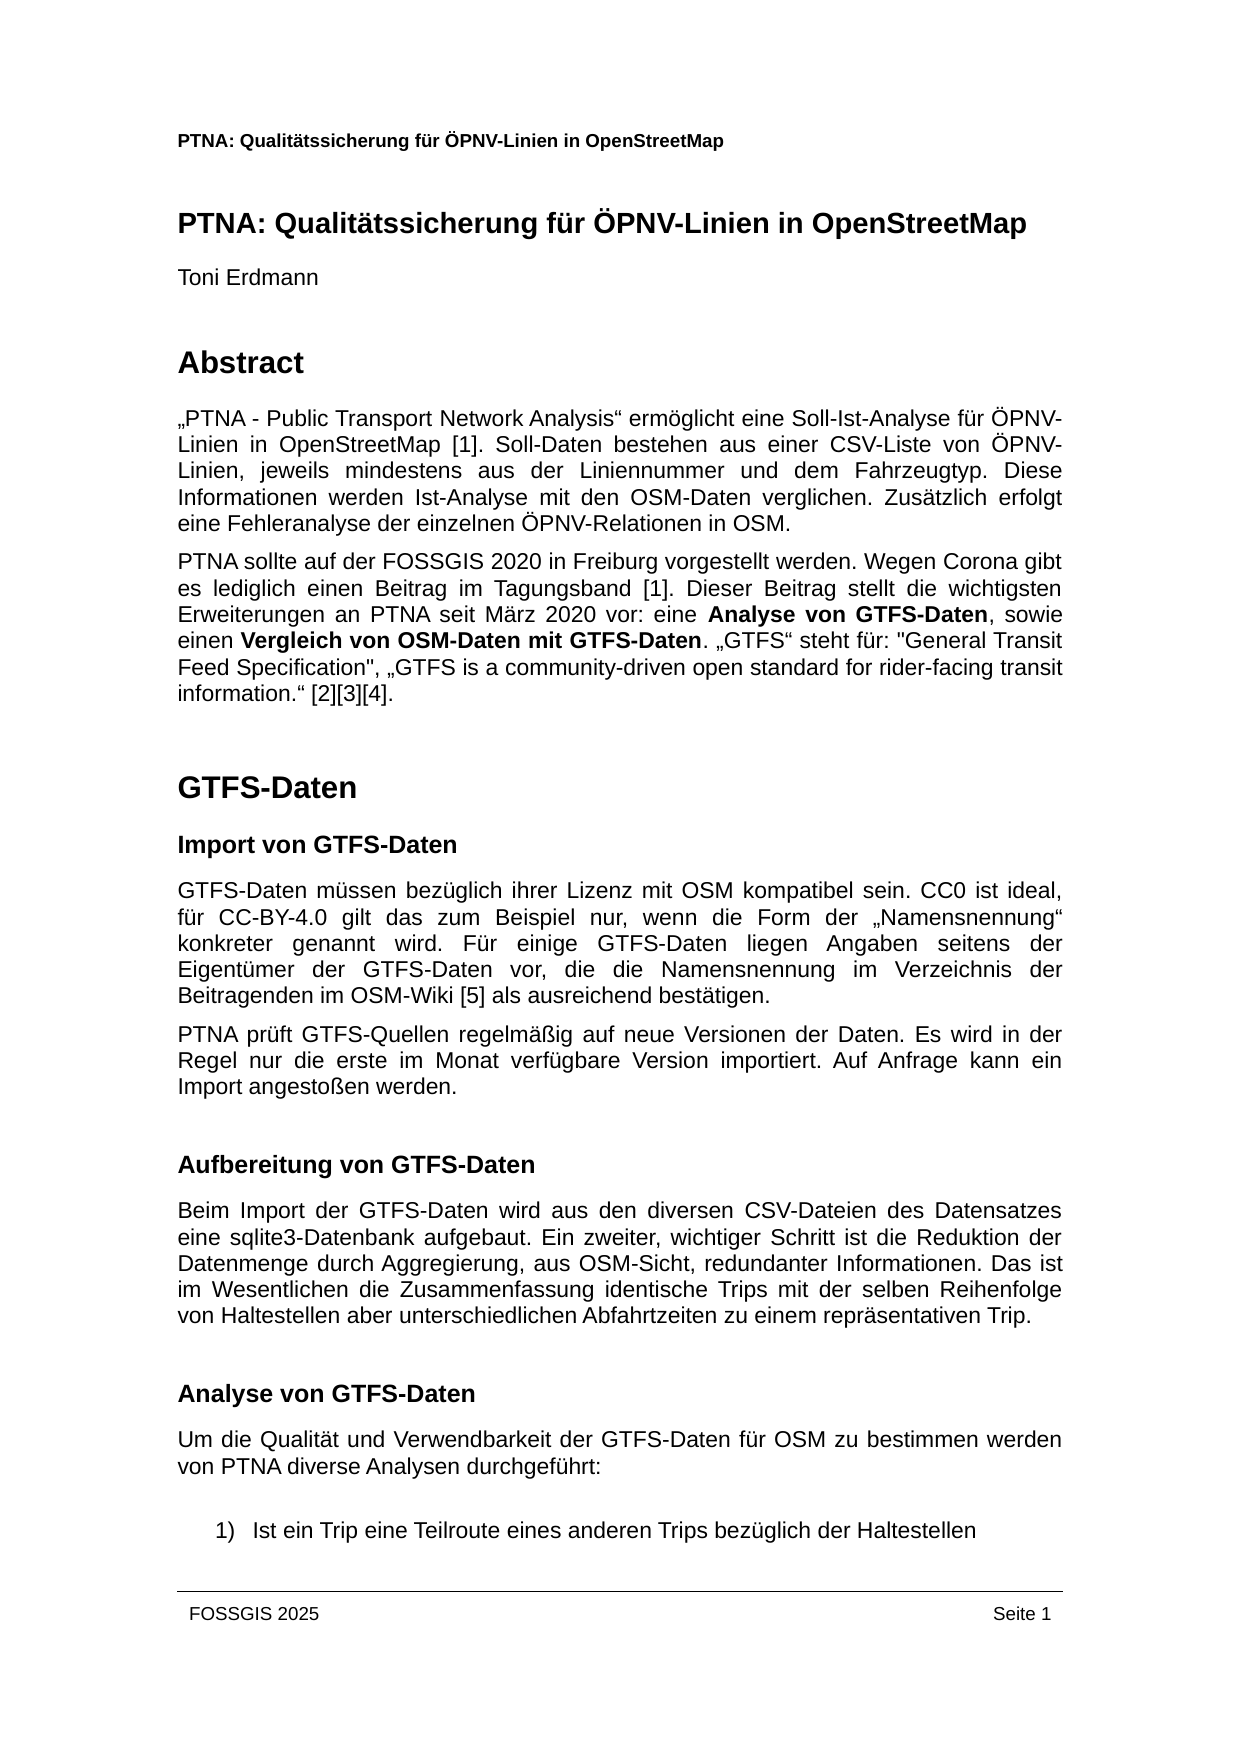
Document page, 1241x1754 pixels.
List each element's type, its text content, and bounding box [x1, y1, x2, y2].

text GTFS-Daten müssen bezüglich ihrer Lizenz mit OSM kompatibel sein. CC0 ist ideal, für CC-BY-4.0 gilt das zum Beispiel nur, wenn die Form der „Namensnennung“ konkreter genannt wird. Für einige GTFS-Daten liegen Angaben seitens der Eigentümer der GTFS-Daten vor, die die Namensnennung im Verzeichnis der Beitragenden im OSM-Wiki [5] als ausreichend bestätigen. [177, 877, 1063, 1009]
text Beim Import der GTFS-Daten wird aus den diversen CSV-Dateien des Datensatzes eine sqlite3-Datenbank aufgebaut. Ein zweiter, wichtiger Schritt ist die Reduktion der Datenmenge durch Aggregierung, aus OSM-Sicht, redundanter Informationen. Das ist im Wesentlichen die Zusammenfassung identische Trips mit der selben Reihenfolge von Haltestellen aber unterschiedlichen Abfahrtzeiten zu einem repräsentativen Trip. [177, 1197, 1063, 1329]
text PTNA sollte auf der FOSSGIS 2020 in Freiburg vorgestellt werden. Wegen Corona gibt es lediglich einen Beitrag im Tagungsband [1]. Dieser Beitrag stellt die wichtigsten Erweiterungen an PTNA seit März 2020 vor: eine Analyse von GTFS-Daten, sowie einen Vergleich von OSM-Daten mit GTFS-Daten. „GTFS“ steht für: "General Transit Feed Specification", „GTFS is a community-driven open standard for rider-facing transit information.“ [2][3][4]. [177, 548, 1063, 706]
text Um die Qualität und Verwendbarkeit der GTFS-Daten für OSM zu bestimmen werden von PTNA diverse Analysen durchgeführt: [177, 1426, 1063, 1479]
list Ist ein Trip eine Teilroute eines anderen Trips bezüglich der Haltestellen [215, 1517, 1063, 1543]
subtitle Abstract [177, 344, 1063, 380]
subtitle Aufbereitung von GTFS-Daten [177, 1150, 1063, 1179]
subtitle Import von GTFS-Daten [177, 830, 1063, 859]
title PTNA: Qualitätssicherung für ÖPNV-Linien in OpenStreetMap [177, 206, 1063, 239]
subtitle GTFS-Daten [177, 769, 1063, 805]
subtitle Analyse von GTFS-Daten [177, 1379, 1063, 1408]
text PTNA prüft GTFS-Quellen regelmäßig auf neue Versionen der Daten. Es wird in der Regel nur die erste im Monat verfügbare Version importiert. Auf Anfrage kann ein Import angestoßen werden. [177, 1021, 1063, 1100]
text „PTNA - Public Transport Network Analysis“ ermöglicht eine Soll-Ist-Analyse für ÖPNV-Linien in OpenStreetMap [1]. Soll-Daten bestehen aus einer CSV-Liste von ÖPNV-Linien, jeweils mindestens aus der Liniennummer und dem Fahrzeugtyp. Diese Informationen werden Ist-Analyse mit den OSM-Daten verglichen. Zusätzlich erfolgt eine Fehleranalyse der einzelnen ÖPNV-Relationen in OSM. [177, 405, 1063, 536]
text Toni Erdmann [177, 264, 1063, 290]
